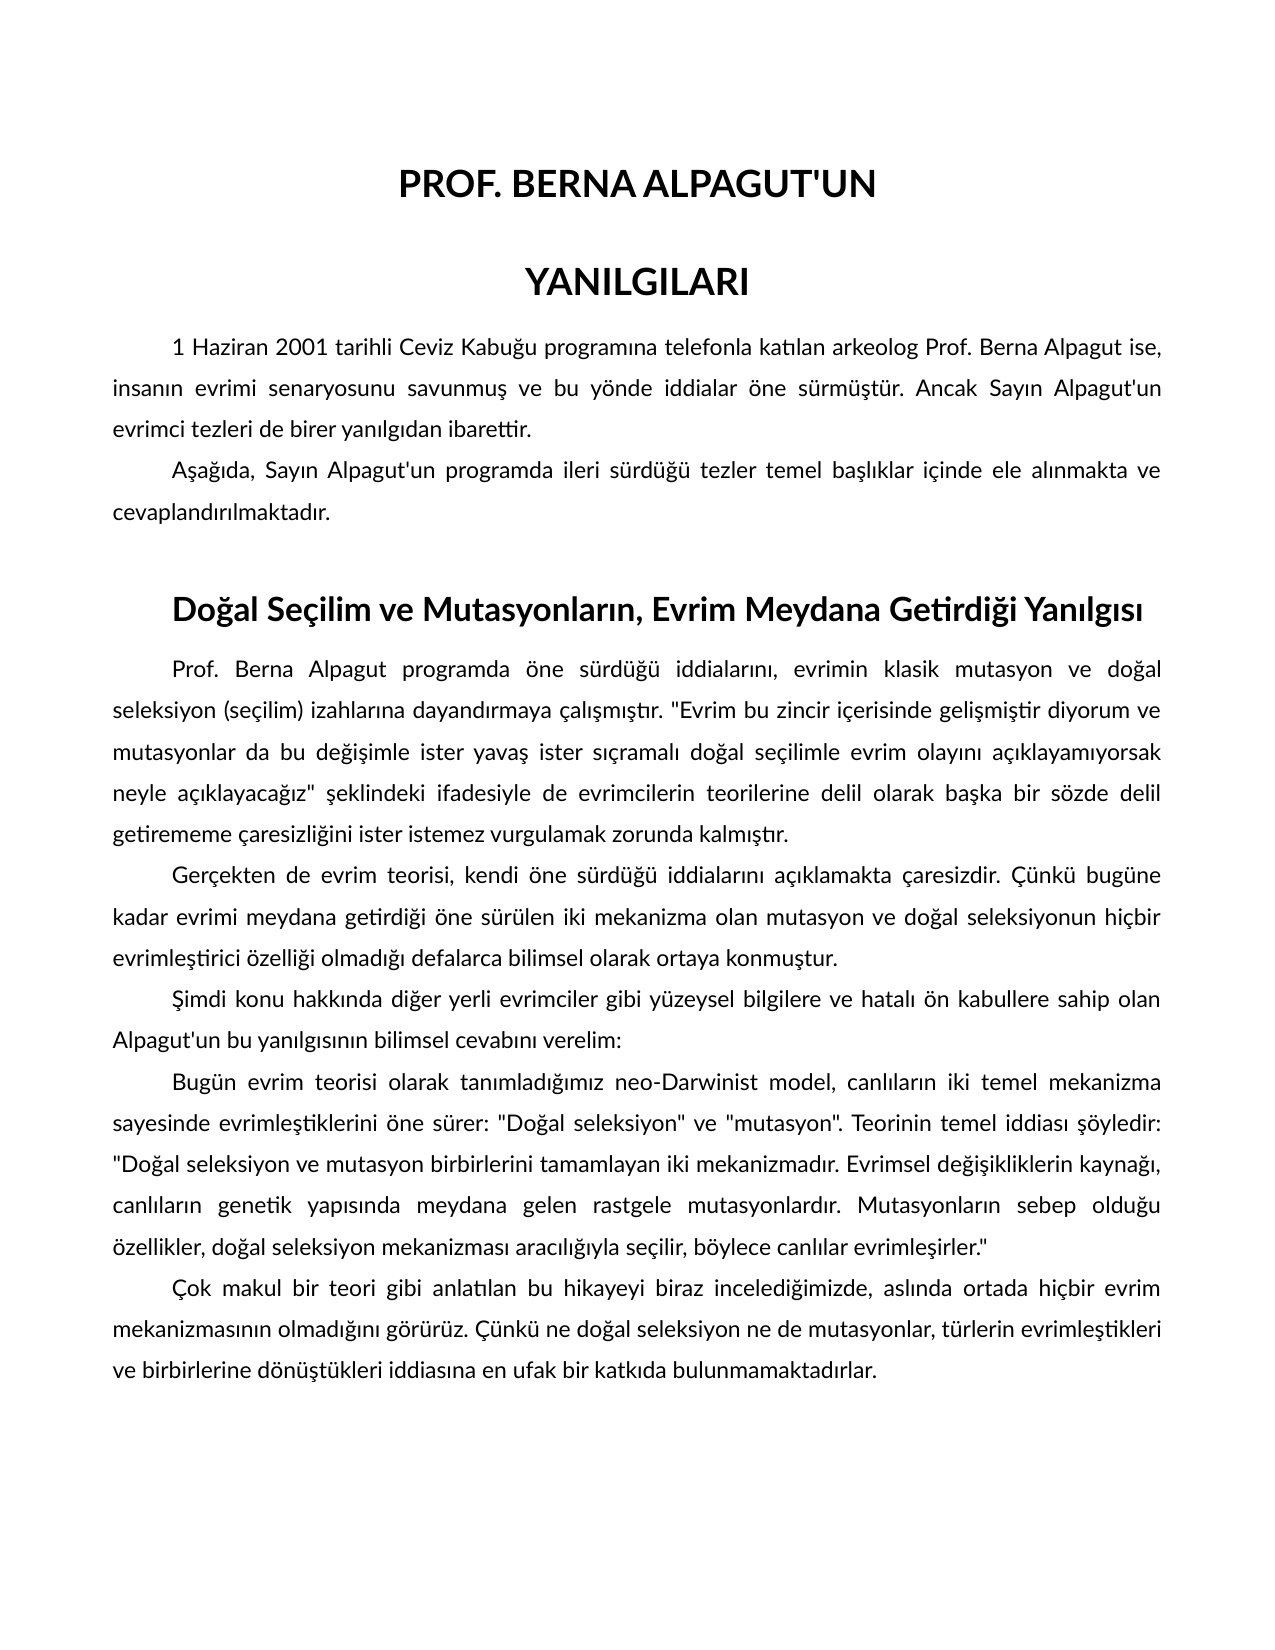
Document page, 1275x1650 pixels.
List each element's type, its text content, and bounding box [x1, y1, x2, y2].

text YANILGILARI [112, 259, 1162, 304]
text Çok makul bir teori gibi anlatılan bu hikayeyi biraz incelediğimizde, aslında ortada hiçbir evrim mekanizmasının olmadığını görürüz. Çünkü ne doğal seleksiyon ne de mutasyonlar, türlerin evrimleştikleri ve birbirlerine dönüştükleri iddiasına en ufak bir katkıda bulunmamaktadırlar. [112, 1274, 1162, 1384]
text Prof. Berna Alpagut programda öne sürdüğü iddialarını, evrimin klasik mutasyon ve doğal seleksiyon (seçilim) izahlarına dayandırmaya çalışmıştır. "Evrim bu zincir içerisinde gelişmiştir diyorum ve mutasyonlar da bu değişimle ister yavaş ister sıçramalı doğal seçilimle evrim olayını açıklayamıyorsak neyle açıklayacağız" şeklindeki ifadesiyle de evrimcilerin teorilerine delil olarak başka bir sözde delil getirememe çaresizliğini ister istemez vurgulamak zorunda kalmıştır. [112, 655, 1162, 848]
text 1 Haziran 2001 tarihli Ceviz Kabuğu programına telefonla katılan arkeolog Prof. Berna Alpagut ise, insanın evrimi senaryosunu savunmuş ve bu yönde iddialar öne sürmüştür. Ancak Sayın Alpagut'un evrimci tezleri de birer yanılgıdan ibarettir. [112, 333, 1162, 443]
text Doğal Seçilim ve Mutasyonların, Evrim Meydana Getirdiği Yanılgısı [112, 589, 1162, 629]
text PROF. BERNA ALPAGUT'UN [112, 160, 1162, 205]
text Şimdi konu hakkında diğer yerli evrimciler gibi yüzeysel bilgilere ve hatalı ön kabullere sahip olan Alpagut'un bu yanılgısının bilimsel cevabını verelim: [112, 985, 1162, 1054]
text Aşağıda, Sayın Alpagut'un programda ileri sürdüğü tezler temel başlıklar içinde ele alınmakta ve cevaplandırılmaktadır. [112, 456, 1162, 525]
text Gerçekten de evrim teorisi, kendi öne sürdüğü iddialarını açıklamakta çaresizdir. Çünkü bugüne kadar evrimi meydana getirdiği öne sürülen iki mekanizma olan mutasyon ve doğal seleksiyonun hiçbir evrimleştirici özelliği olmadığı defalarca bilimsel olarak ortaya konmuştur. [112, 861, 1162, 971]
text Bugün evrim teorisi olarak tanımladığımız neo-Darwinist model, canlıların iki temel mekanizma sayesinde evrimleştiklerini öne sürer: "Doğal seleksiyon" ve "mutasyon". Teorinin temel iddiası şöyledir: "Doğal seleksiyon ve mutasyon birbirlerini tamamlayan iki mekanizmadır. Evrimsel değişikliklerin kaynağı, canlıların genetik yapısında meydana gelen rastgele mutasyonlardır. Mutasyonların sebep olduğu özellikler, doğal seleksiyon mekanizması aracılığıyla seçilir, böylece canlılar evrimleşirler." [112, 1068, 1162, 1260]
